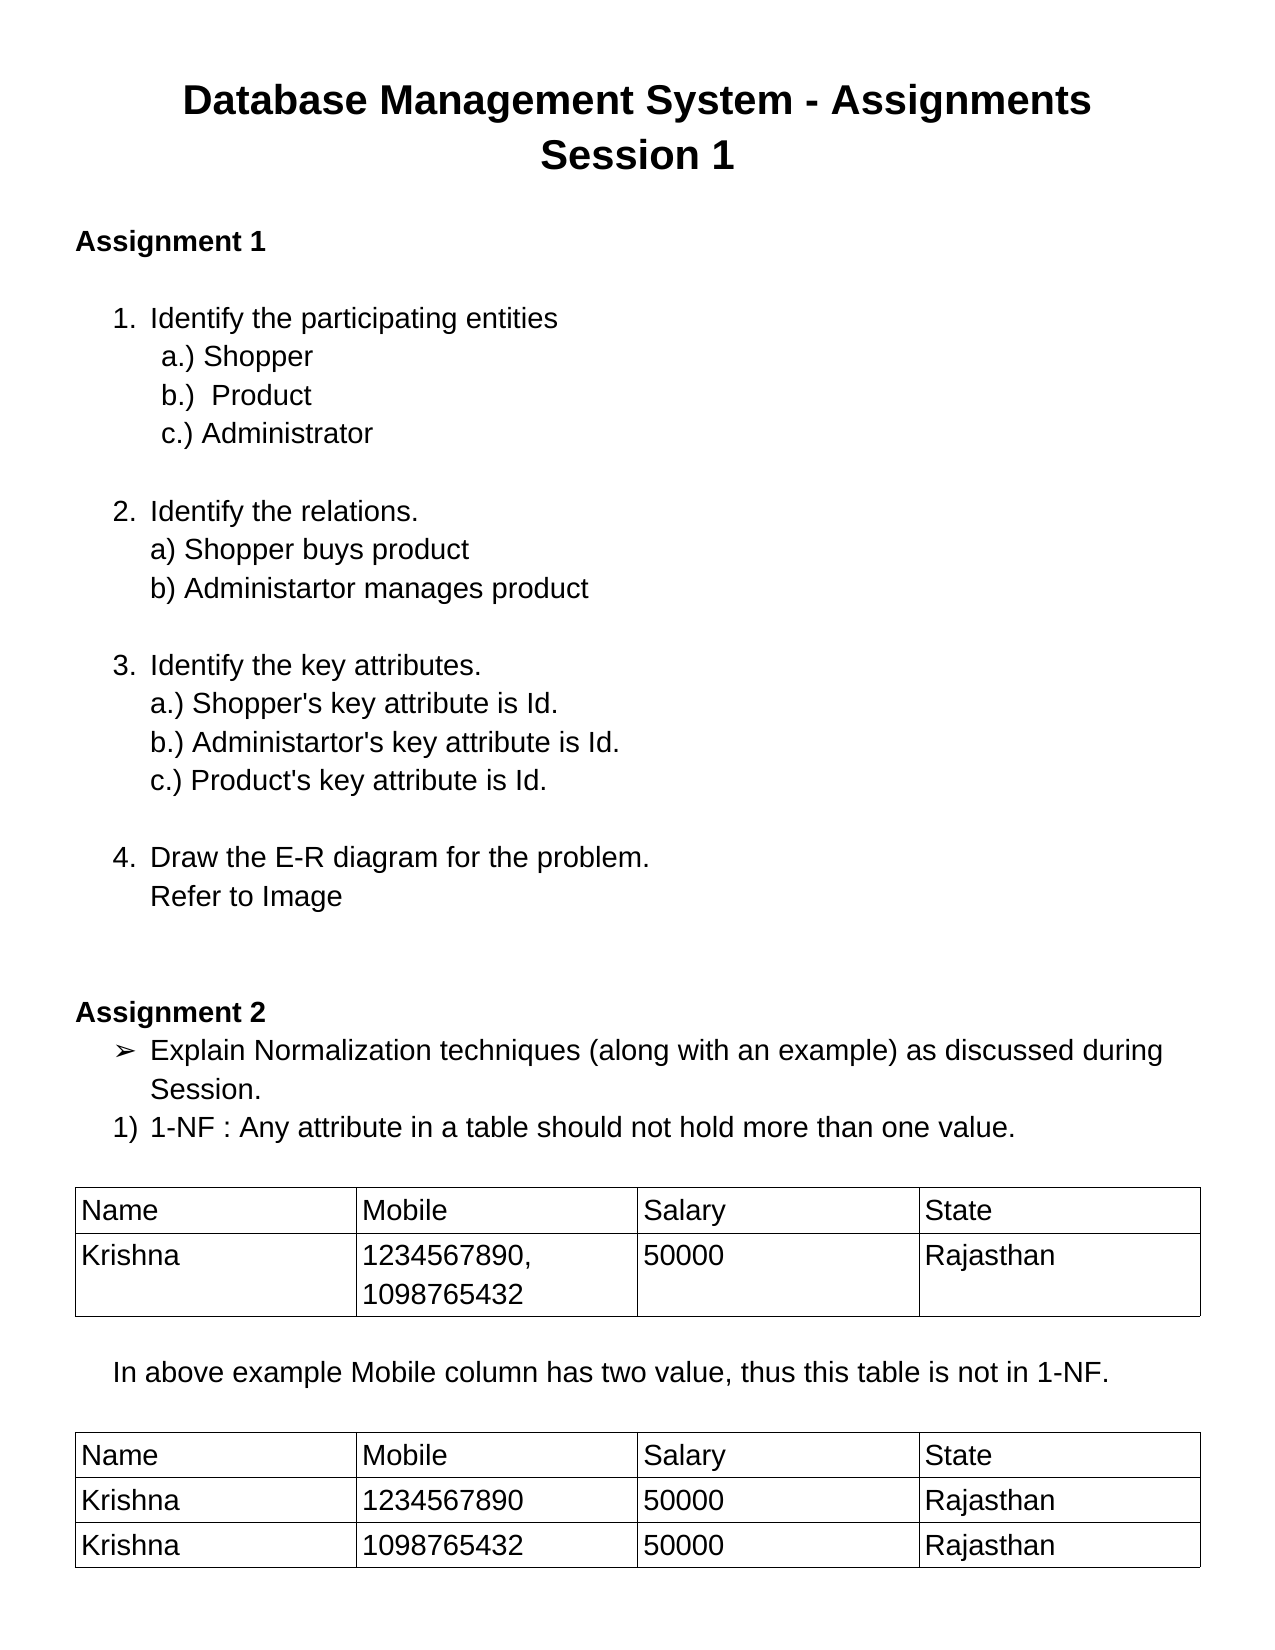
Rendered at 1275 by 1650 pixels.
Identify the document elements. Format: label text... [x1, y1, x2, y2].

table_cell 1234567890, 1098765432 [357, 1234, 637, 1316]
list Explain Normalization techniques (along with an example) as discussed during Session. [112, 1033, 1200, 1105]
table_header Mobile [357, 1188, 637, 1232]
table_header State [920, 1188, 1200, 1232]
table_cell 1098765432 [357, 1523, 637, 1567]
text Assignment 2 [75, 994, 1200, 1028]
table_header Name [76, 1433, 356, 1477]
text Session 1 [75, 130, 1200, 178]
list Identify the key attributes. [112, 648, 1200, 681]
table_cell Rajasthan [920, 1234, 1200, 1316]
list b.) Administartor's key attribute is Id. [112, 725, 1200, 758]
table_cell Krishna [76, 1478, 356, 1522]
table_header Name [76, 1188, 356, 1232]
table_cell Krishna [76, 1234, 356, 1316]
table_cell Rajasthan [920, 1478, 1200, 1522]
list 1-NF : Any attribute in a table should not hold more than one value. [112, 1110, 1200, 1144]
text Assignment 1 [75, 224, 1200, 257]
list b) Administartor manages product [112, 571, 1200, 604]
list a.) Shopper's key attribute is Id. [112, 686, 1200, 720]
table_cell Krishna [76, 1523, 356, 1567]
table_header Salary [638, 1433, 919, 1477]
table_header State [920, 1433, 1200, 1477]
table_cell 50000 [638, 1523, 919, 1567]
table_cell 50000 [638, 1234, 919, 1316]
table_header Mobile [357, 1433, 637, 1477]
table_cell 50000 [638, 1478, 919, 1522]
table_cell 1234567890 [357, 1478, 637, 1522]
list c.) Product's key attribute is Id. [112, 763, 1200, 797]
text In above example Mobile column has two value, thus this table is not in 1-NF. [112, 1355, 1200, 1388]
table_header Salary [638, 1188, 919, 1232]
list Refer to Image [112, 879, 1200, 912]
list b.) Product [112, 378, 1200, 411]
table_cell Rajasthan [920, 1523, 1200, 1567]
text Database Management System - Assignments [75, 75, 1200, 123]
list c.) Administrator [112, 416, 1200, 450]
list Draw the E-R diagram for the problem. [112, 840, 1200, 874]
list a.) Shopper [112, 339, 1200, 373]
list Identify the relations. [112, 493, 1200, 527]
list a) Shopper buys product [112, 532, 1200, 566]
list Identify the participating entities [112, 301, 1200, 334]
